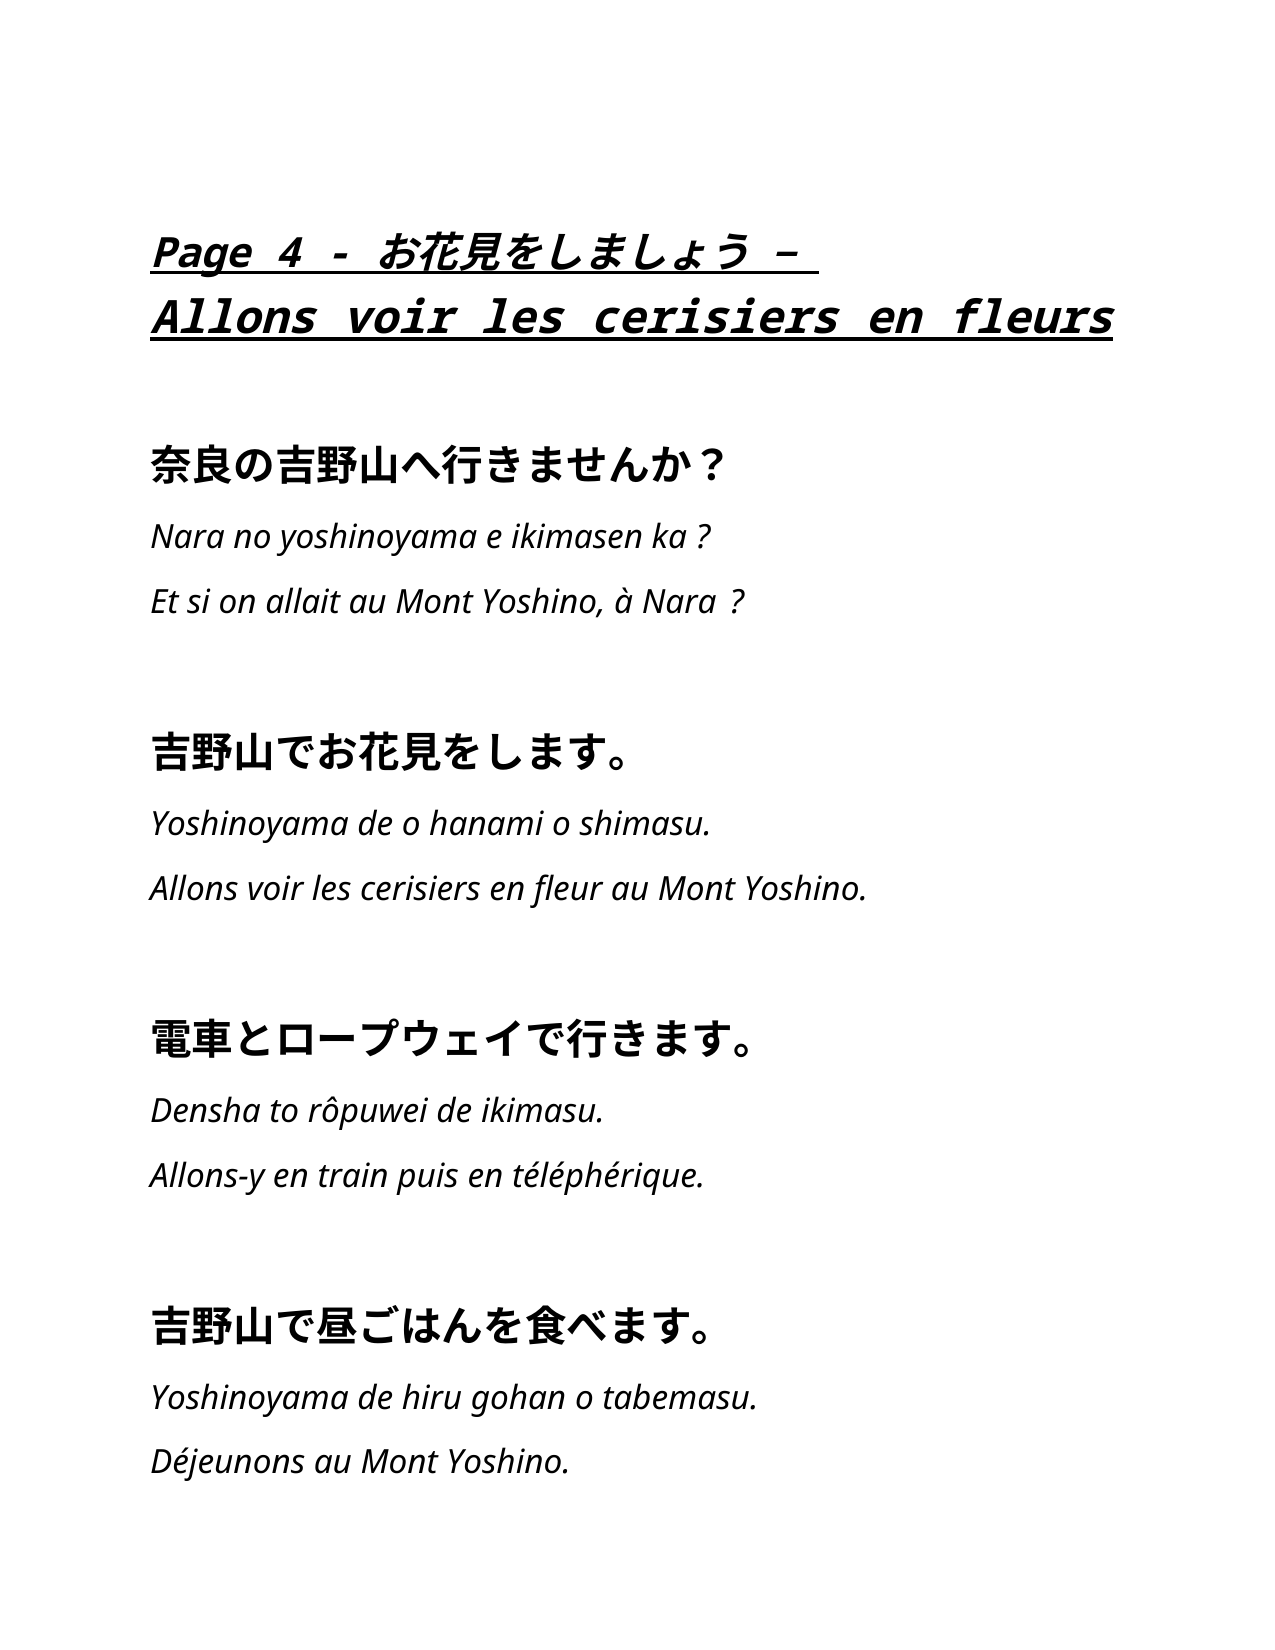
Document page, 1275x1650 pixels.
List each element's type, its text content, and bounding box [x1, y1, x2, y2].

text 吉野山で昼ごはんを食べます。 [150, 1293, 1125, 1353]
text 電車とロープウェイで行きます。 [150, 1006, 1125, 1066]
text 吉野山でお花見をします。 [150, 719, 1125, 779]
text 奈良の吉野山へ行きませんか？ [150, 432, 1125, 493]
text Page 4 - お花見をしましょう – Allons voir les cerisiers en fleurs [150, 215, 1125, 347]
text Nara no yoshinoyama e ikimasen ka ? [150, 513, 1125, 558]
text Allons voir les cerisiers en fleur au Mont Yoshino. [150, 864, 1125, 910]
text Yoshinoyama de hiru gohan o tabemasu. [150, 1373, 1125, 1419]
text Déjeunons au Mont Yoshino. [150, 1438, 1125, 1484]
text Et si on allait au Mont Yoshino, à Nara ? [150, 578, 1125, 623]
text Densha to rôpuwei de ikimasu. [150, 1087, 1125, 1132]
text Yoshinoyama de o hanami o shimasu. [150, 800, 1125, 845]
text Allons-y en train puis en téléphérique. [150, 1151, 1125, 1197]
